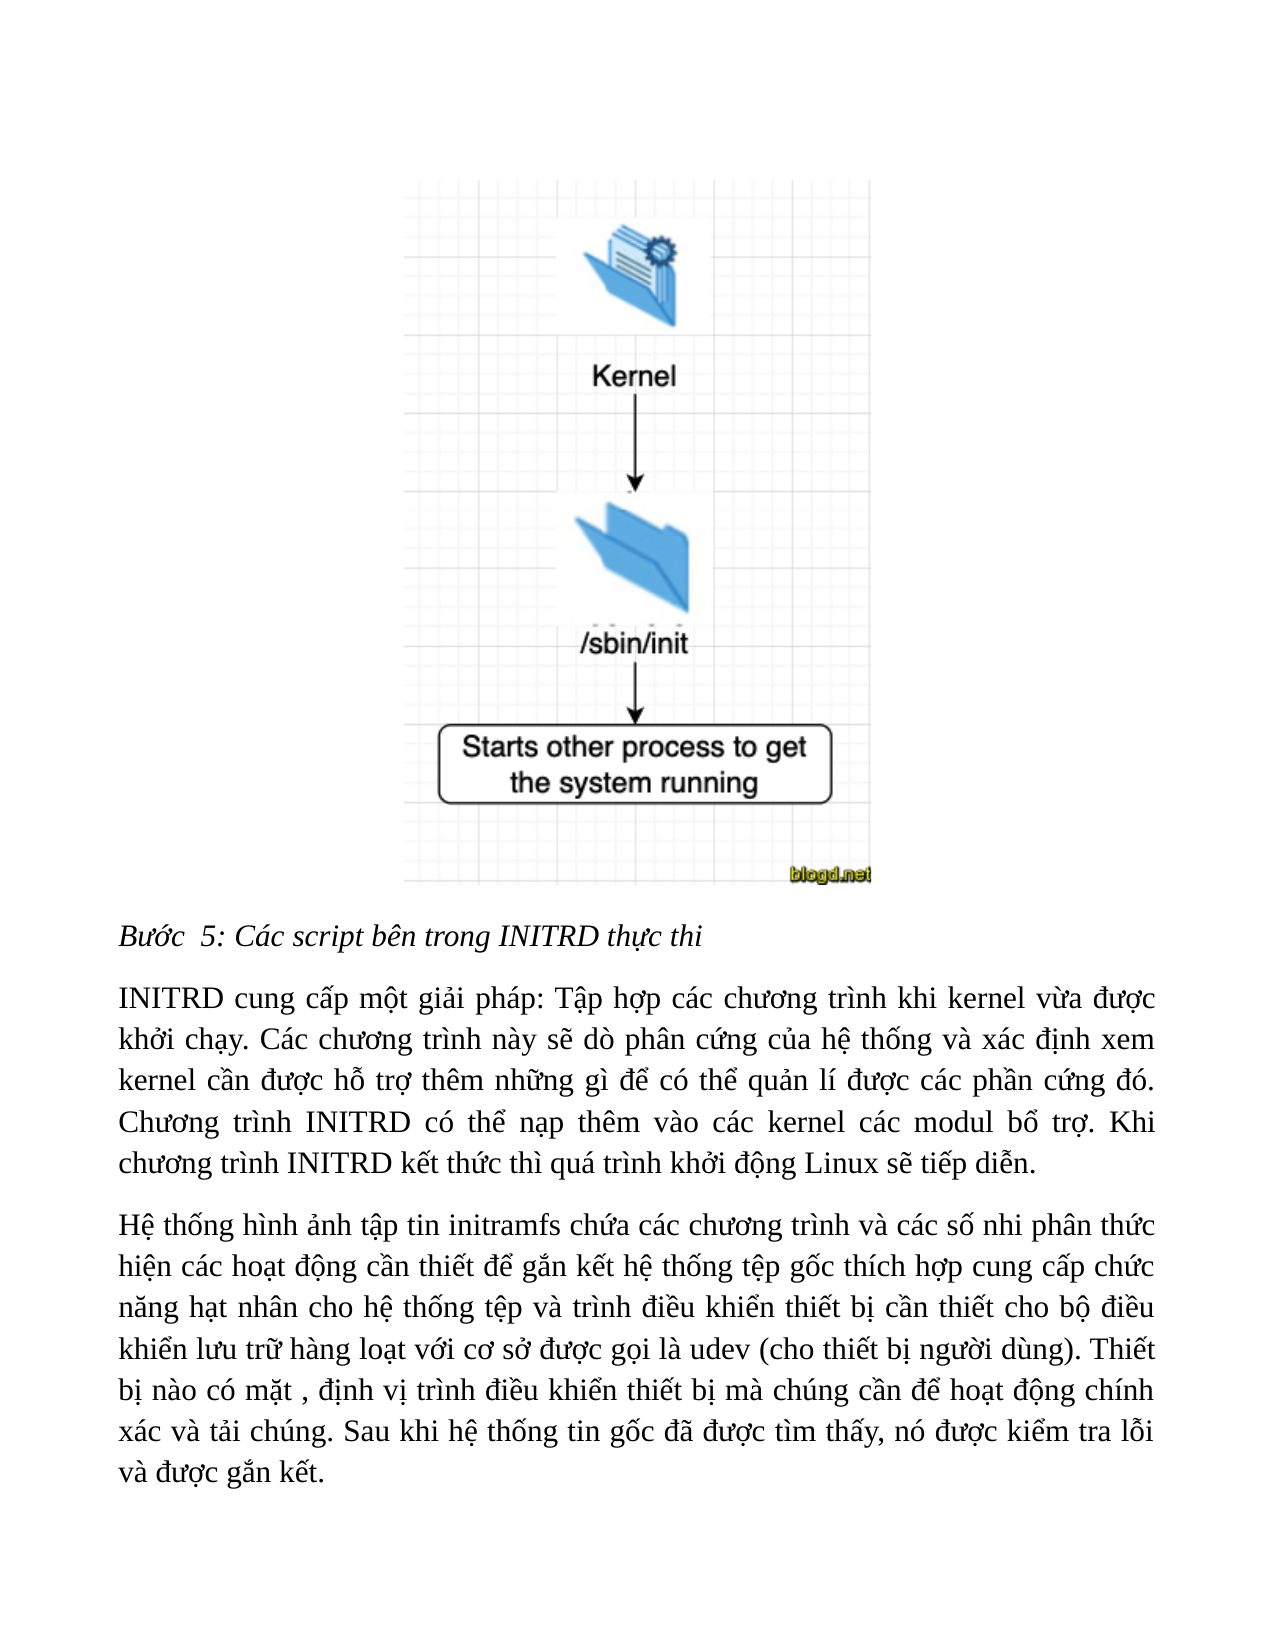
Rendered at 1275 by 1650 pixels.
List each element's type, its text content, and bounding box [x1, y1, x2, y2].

text INITRD cung cấp một giải pháp: Tập hợp các chương trình khi kernel vừa được khởi chạy. Các chương trình này sẽ dò phân cứng của hệ thống và xác định xem kernel cần được hỗ trợ thêm những gì để có thể quản lí được các phần cứng đó. Chương trình INITRD có thể nạp thêm vào các kernel các modul bổ trợ. Khi chương trình INITRD kết thức thì quá trình khởi động Linux sẽ tiếp diễn. [118, 979, 1157, 1180]
text Hệ thống hình ảnh tập tin initramfs chứa các chương trình và các số nhi phân thức hiện các hoạt động cần thiết để gắn kết hệ thống tệp gốc thích hợp cung cấp chức năng hạt nhân cho hệ thống tệp và trình điều khiển thiết bị cần thiết cho bộ điều khiển lưu trữ hàng loạt với cơ sở được gọi là udev (cho thiết bị người dùng). Thiết bị nào có mặt , định vị trình điều khiển thiết bị mà chúng cần để hoạt động chính xác và tải chúng. Sau khi hệ thống tin gốc đã được tìm thấy, nó được kiểm tra lỗi và được gắn kết. [118, 1206, 1157, 1489]
text Bước 5: Các script bên trong INITRD thực thi [118, 917, 1157, 953]
